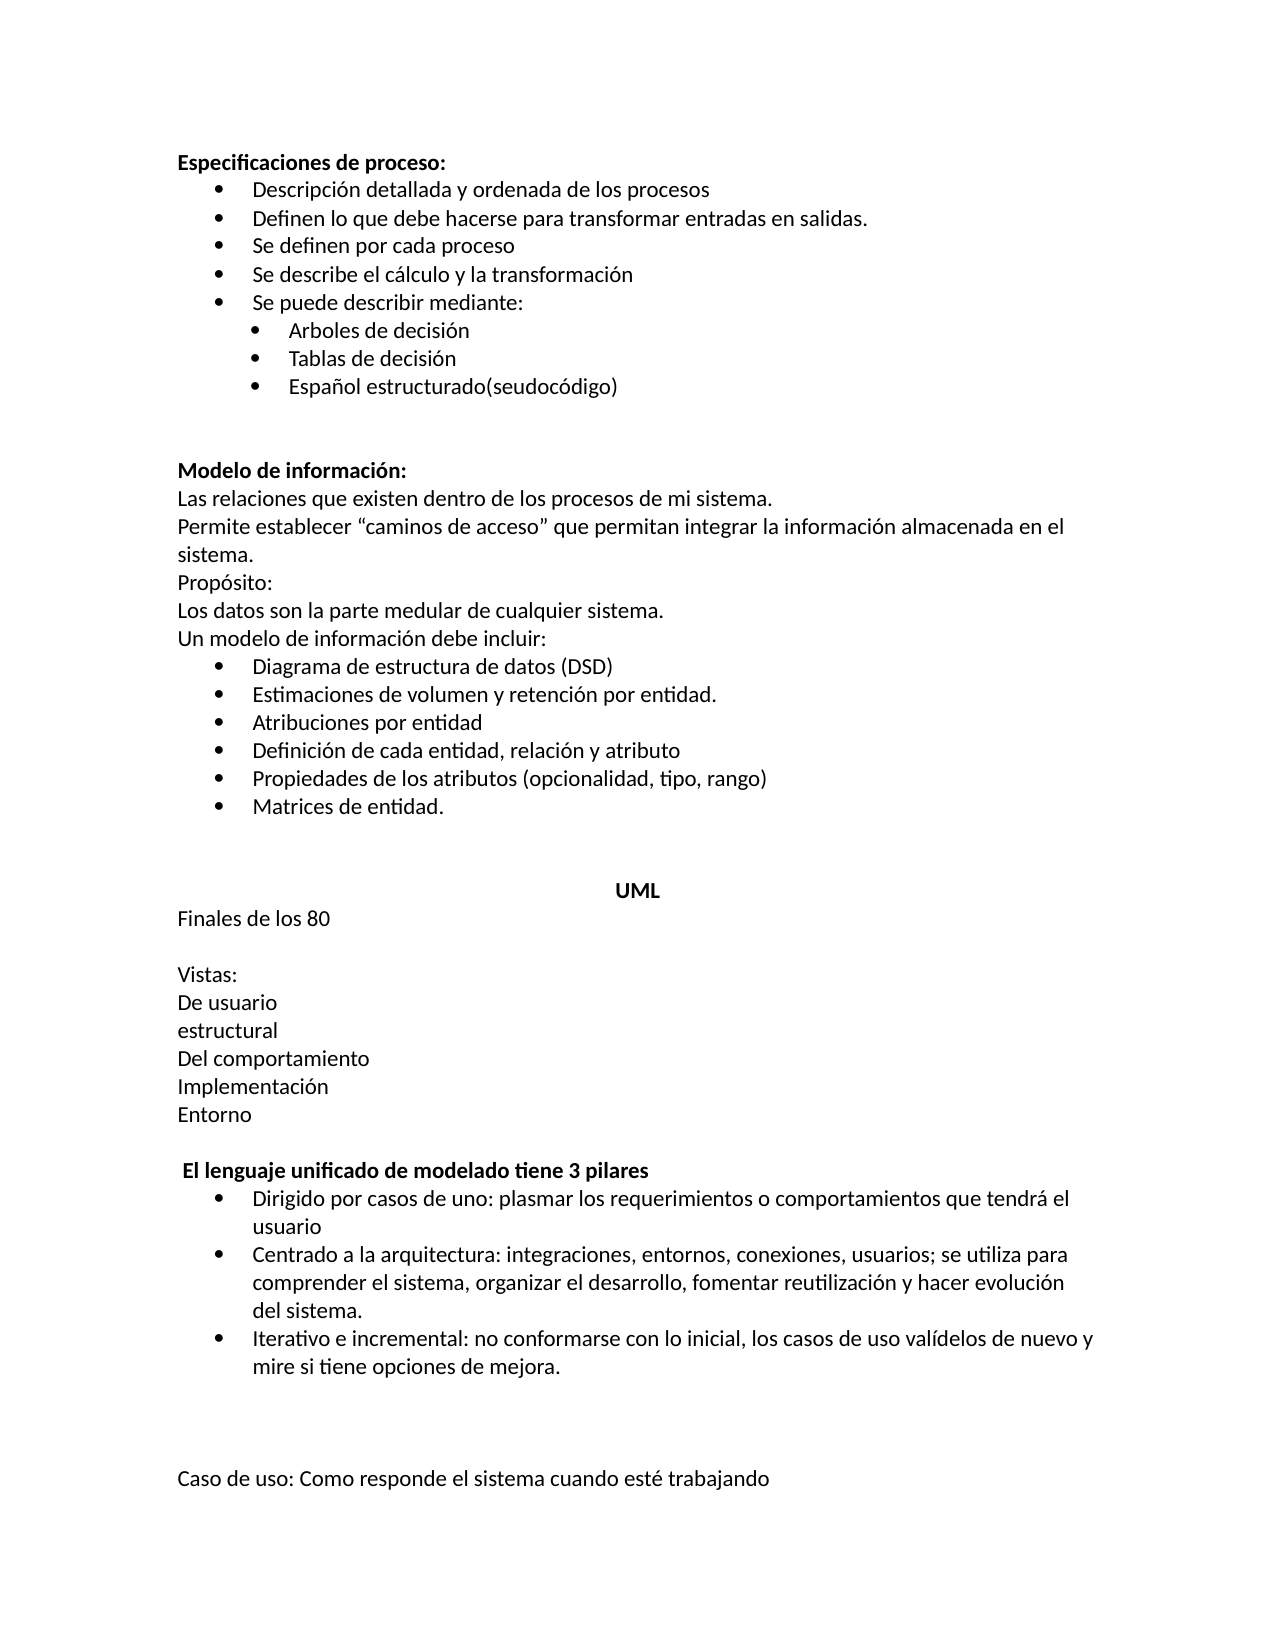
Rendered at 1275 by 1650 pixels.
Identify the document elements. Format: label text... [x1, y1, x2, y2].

text Especificaciones de proceso: [177, 148, 1098, 176]
text UML [177, 876, 1098, 904]
list Definen lo que debe hacerse para transformar entradas en salidas. [215, 204, 1098, 232]
text Caso de uso: Como responde el sistema cuando esté trabajando [177, 1437, 1098, 1493]
text Los datos son la parte medular de cualquier sistema. [177, 596, 1098, 624]
list Arboles de decisión [251, 316, 1098, 344]
list Iterativo e incremental: no conformarse con lo inicial, los casos de uso valídelos de nuevo y mire si tiene opciones de mejora. [215, 1324, 1098, 1381]
list Se describe el cálculo y la transformación [215, 260, 1098, 288]
list Tablas de decisión [251, 344, 1098, 372]
list Estimaciones de volumen y retención por entidad. [215, 680, 1098, 708]
list Matrices de entidad. [215, 792, 1098, 820]
list Español estructurado(seudocódigo) [251, 372, 1098, 400]
text Un modelo de información debe incluir: [177, 624, 1098, 652]
list Descripción detallada y ordenada de los procesos [215, 176, 1098, 204]
list Propiedades de los atributos (opcionalidad, tipo, rango) [215, 764, 1098, 792]
text Finales de los 80 [177, 904, 1098, 932]
list Atribuciones por entidad [215, 708, 1098, 736]
list Se definen por cada proceso [215, 232, 1098, 260]
text Propósito: [177, 568, 1098, 596]
list Definición de cada entidad, relación y atributo [215, 736, 1098, 764]
text Entorno [177, 1100, 1098, 1128]
text estructural [177, 1016, 1098, 1044]
text De usuario [177, 988, 1098, 1016]
text El lenguaje unificado de modelado tiene 3 pilares [177, 1156, 1098, 1184]
text Modelo de información: [177, 456, 1098, 484]
list Diagrama de estructura de datos (DSD) [215, 652, 1098, 680]
list Dirigido por casos de uno: plasmar los requerimientos o comportamientos que tendrá el usuario [215, 1184, 1098, 1240]
list Centrado a la arquitectura: integraciones, entornos, conexiones, usuarios; se utiliza para comprender el sistema, organizar el desarrollo, fomentar reutilización y hacer evolución del sistema. [215, 1240, 1098, 1324]
text Permite establecer “caminos de acceso” que permitan integrar la información almacenada en el sistema. [177, 512, 1098, 568]
list Se puede describir mediante: [215, 288, 1098, 316]
text Del comportamiento [177, 1044, 1098, 1072]
text Las relaciones que existen dentro de los procesos de mi sistema. [177, 484, 1098, 512]
text Vistas: [177, 960, 1098, 988]
text Implementación [177, 1072, 1098, 1100]
